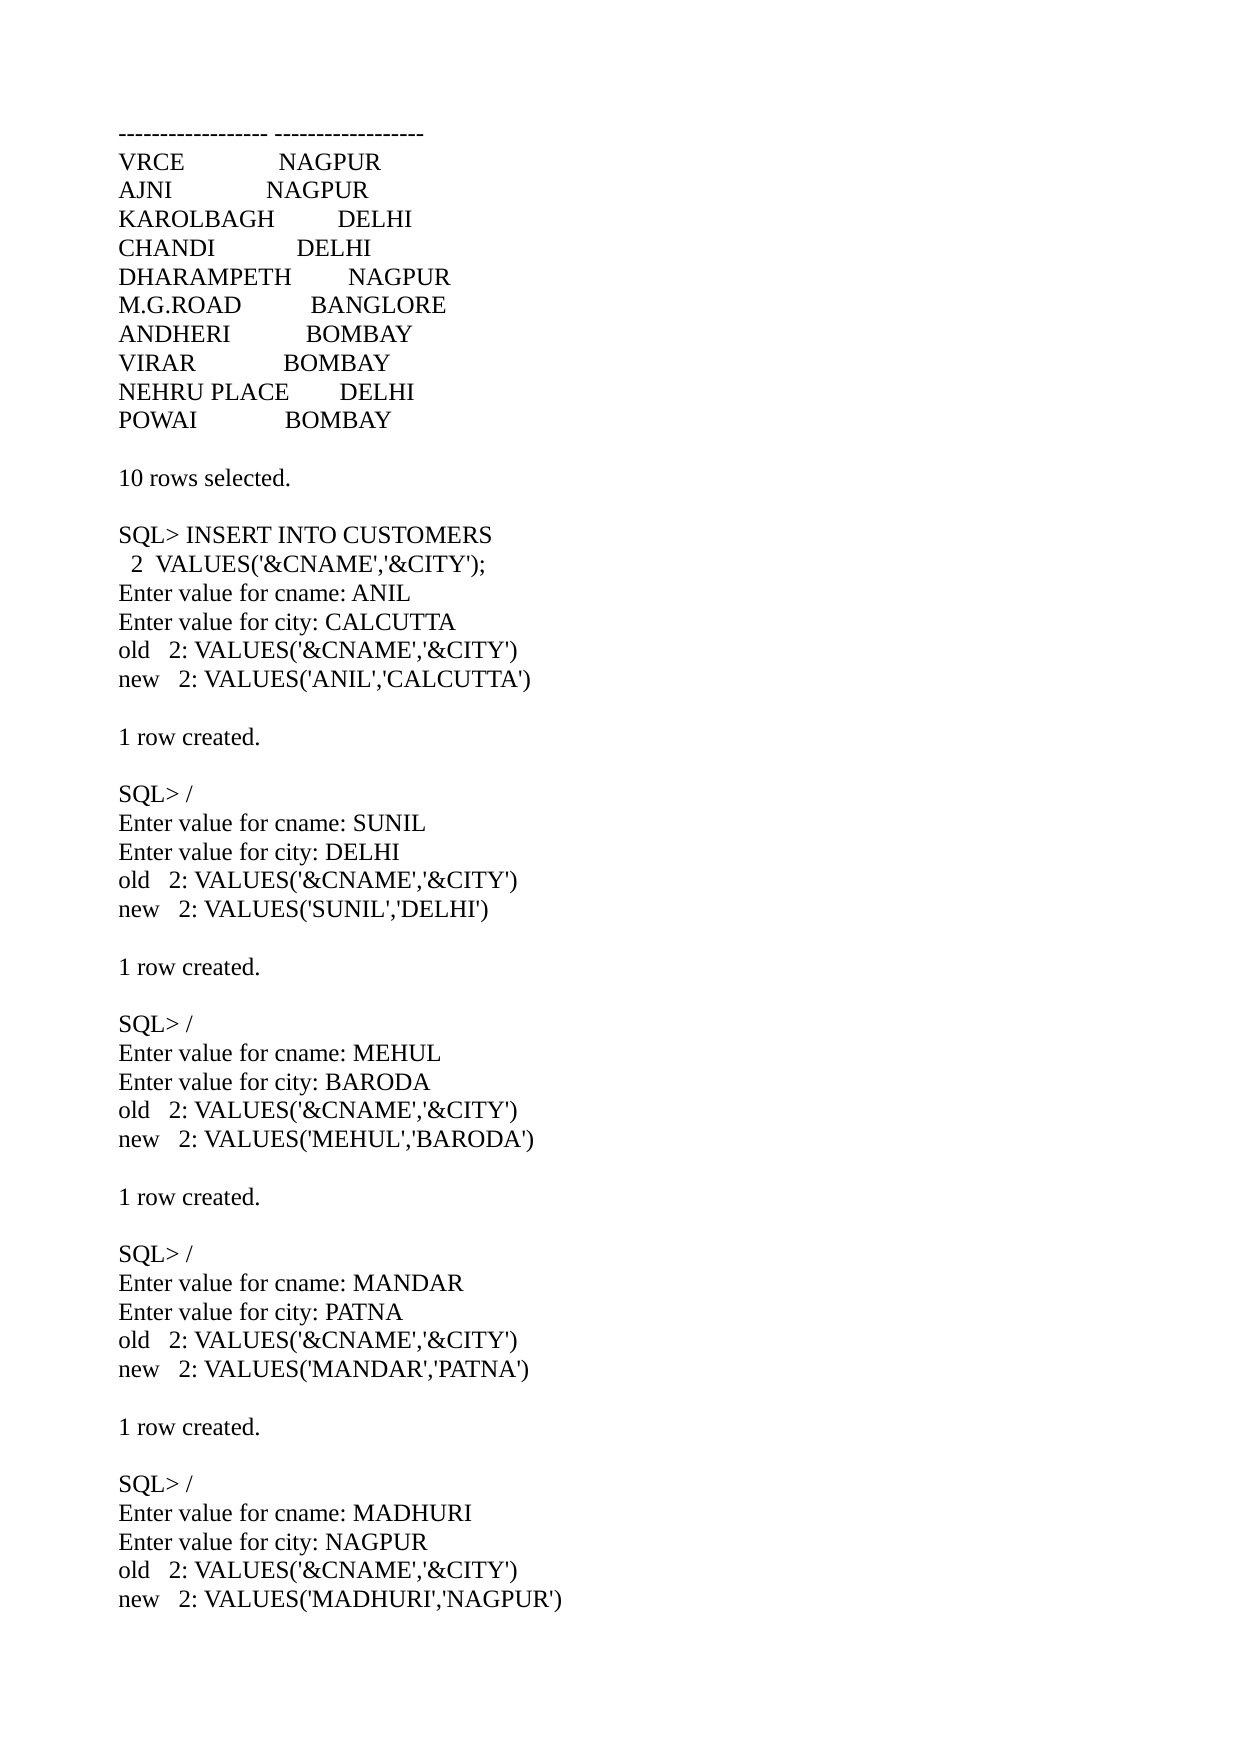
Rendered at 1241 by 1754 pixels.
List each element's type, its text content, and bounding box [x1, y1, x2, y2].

text 1 row created. [118, 952, 1122, 981]
text SQL> / [118, 1239, 1122, 1268]
text old 2: VALUES('&CNAME','&CITY') [118, 1326, 1122, 1354]
text Enter value for city: NAGPUR [118, 1527, 1122, 1556]
text CHANDI DELHI [118, 233, 1122, 262]
text Enter value for cname: ANIL [118, 578, 1122, 607]
text 1 row created. [118, 722, 1122, 751]
text POWAI BOMBAY [118, 406, 1122, 434]
text 2 VALUES('&CNAME','&CITY'); [118, 549, 1122, 578]
text SQL> / [118, 1469, 1122, 1498]
text new 2: VALUES('SUNIL','DELHI') [118, 894, 1122, 923]
text new 2: VALUES('MADHURI','NAGPUR') [118, 1584, 1122, 1613]
text new 2: VALUES('MANDAR','PATNA') [118, 1354, 1122, 1383]
text Enter value for cname: MEHUL [118, 1038, 1122, 1067]
text 1 row created. [118, 1182, 1122, 1211]
text ANDHERI BOMBAY [118, 319, 1122, 348]
text SQL> / [118, 779, 1122, 808]
text Enter value for city: PATNA [118, 1297, 1122, 1326]
text KAROLBAGH DELHI [118, 204, 1122, 233]
text VRCE NAGPUR [118, 147, 1122, 176]
text old 2: VALUES('&CNAME','&CITY') [118, 1556, 1122, 1584]
text 1 row created. [118, 1412, 1122, 1441]
text 10 rows selected. [118, 463, 1122, 492]
text M.G.ROAD BANGLORE [118, 291, 1122, 319]
text old 2: VALUES('&CNAME','&CITY') [118, 866, 1122, 894]
text new 2: VALUES('MEHUL','BARODA') [118, 1124, 1122, 1153]
text NEHRU PLACE DELHI [118, 377, 1122, 406]
text old 2: VALUES('&CNAME','&CITY') [118, 1096, 1122, 1124]
text old 2: VALUES('&CNAME','&CITY') [118, 636, 1122, 664]
text Enter value for cname: MANDAR [118, 1268, 1122, 1297]
text AJNI NAGPUR [118, 176, 1122, 204]
text new 2: VALUES('ANIL','CALCUTTA') [118, 664, 1122, 693]
text VIRAR BOMBAY [118, 348, 1122, 377]
text Enter value for cname: SUNIL [118, 808, 1122, 837]
text Enter value for cname: MADHURI [118, 1498, 1122, 1527]
text DHARAMPETH NAGPUR [118, 262, 1122, 291]
text SQL> / [118, 1009, 1122, 1038]
text Enter value for city: DELHI [118, 837, 1122, 866]
text Enter value for city: CALCUTTA [118, 607, 1122, 636]
text SQL> INSERT INTO CUSTOMERS [118, 521, 1122, 549]
text Enter value for city: BARODA [118, 1067, 1122, 1096]
text ------------------ ------------------ [118, 118, 1122, 147]
